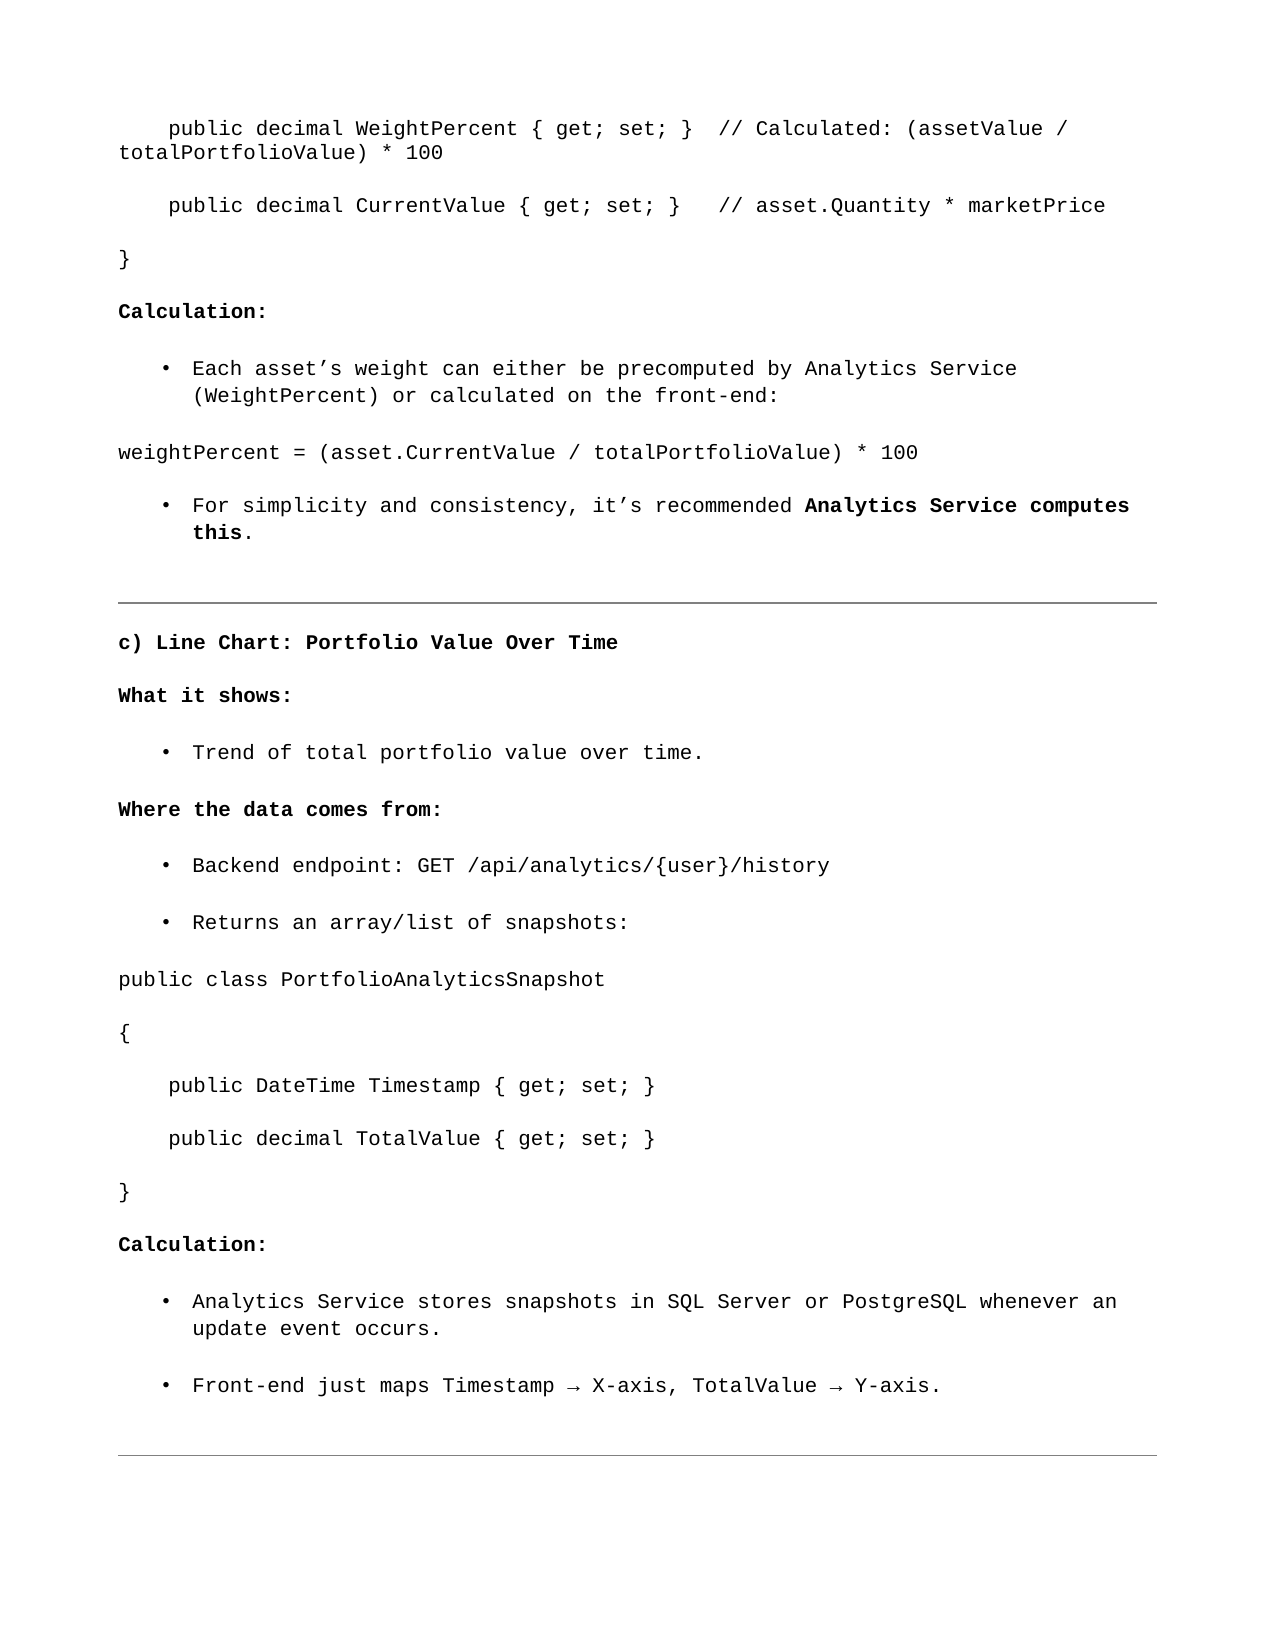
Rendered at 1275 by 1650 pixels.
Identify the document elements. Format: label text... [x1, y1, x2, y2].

text weightPercent = (asset.CurrentValue / totalPortfolioValue) * 100 [118, 442, 1157, 465]
text What it shows: [118, 685, 1157, 709]
text } [118, 1181, 1157, 1205]
text public decimal TotalValue { get; set; } [118, 1128, 1157, 1152]
subtitle c) Line Chart: Portfolio Value Over Time [118, 632, 1157, 656]
text { [118, 1022, 1157, 1045]
text public class PortfolioAnalyticsSnapshot [118, 969, 1157, 992]
text Where the data comes from: [118, 799, 1157, 822]
list Each asset’s weight can either be precomputed by Analytics Service (WeightPercent) or calculated on the front-end: [162, 358, 1157, 409]
text Calculation: [118, 1234, 1157, 1258]
text public DateTime Timestamp { get; set; } [118, 1075, 1157, 1098]
text Calculation: [118, 301, 1157, 325]
list Front-end just maps Timestamp → X-axis, TotalValue → Y-axis. [162, 1375, 1157, 1398]
list Analytics Service stores snapshots in SQL Server or PostgreSQL whenever an update event occurs. [162, 1291, 1157, 1342]
list Trend of total portfolio value over time. [162, 742, 1157, 766]
text } [118, 248, 1157, 272]
list For simplicity and consistency, it’s recommended Analytics Service computes this. [162, 495, 1157, 546]
list Returns an array/list of snapshots: [162, 912, 1157, 936]
list Backend endpoint: GET /api/analytics/{user}/history [162, 855, 1157, 879]
text public decimal WeightPercent { get; set; } // Calculated: (assetValue / totalPortfolioValue) * 100 [118, 118, 1157, 165]
text public decimal CurrentValue { get; set; } // asset.Quantity * marketPrice [118, 195, 1157, 218]
